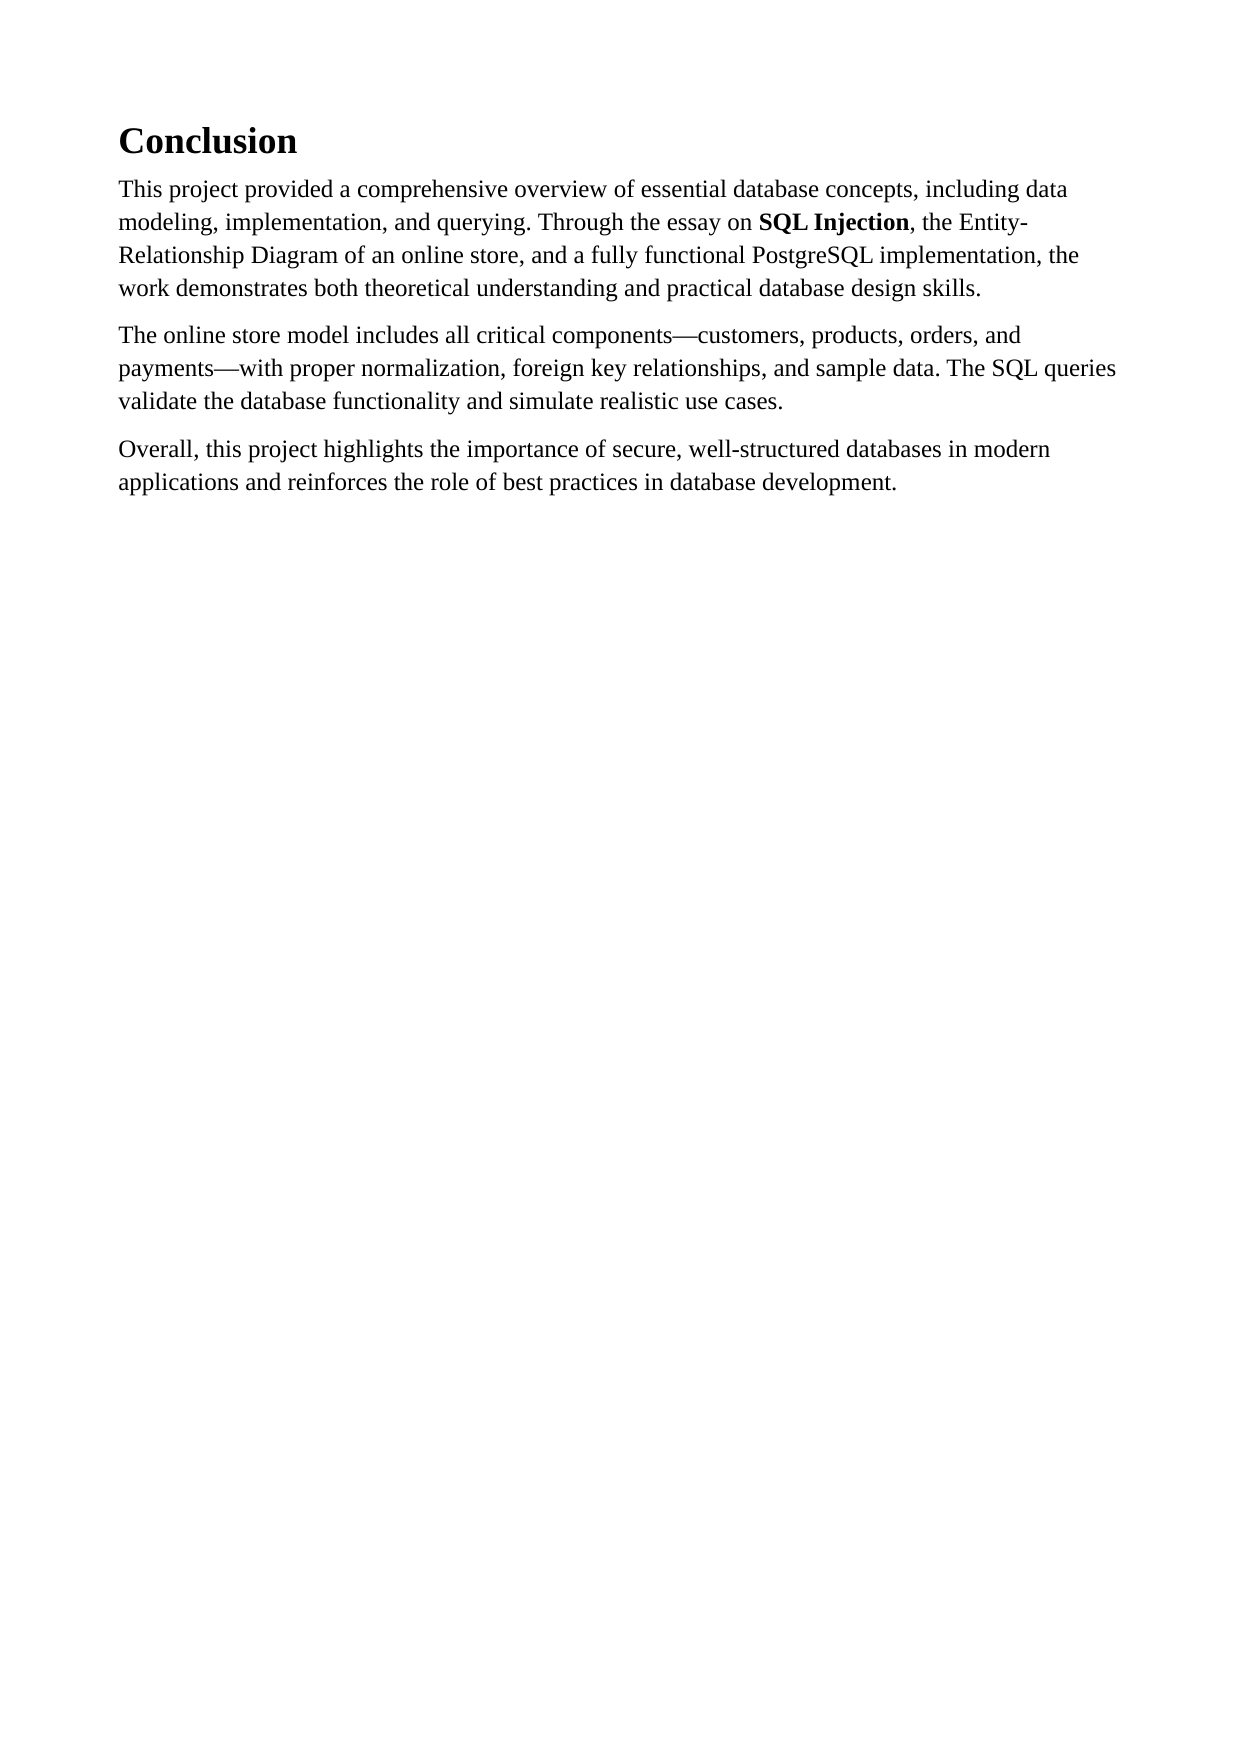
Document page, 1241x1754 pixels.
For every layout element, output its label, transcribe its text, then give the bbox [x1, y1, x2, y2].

text Overall, this project highlights the importance of secure, well-structured databases in modern applications and reinforces the role of best practices in database development. [118, 434, 1122, 496]
subtitle Conclusion [118, 118, 1122, 161]
text The online store model includes all critical components—customers, products, orders, and payments—with proper normalization, foreign key relationships, and sample data. The SQL queries validate the database functionality and simulate realistic use cases. [118, 320, 1122, 415]
text This project provided a comprehensive overview of essential database concepts, including data modeling, implementation, and querying. Through the essay on SQL Injection, the Entity-Relationship Diagram of an online store, and a fully functional PostgreSQL implementation, the work demonstrates both theoretical understanding and practical database design skills. [118, 174, 1122, 302]
